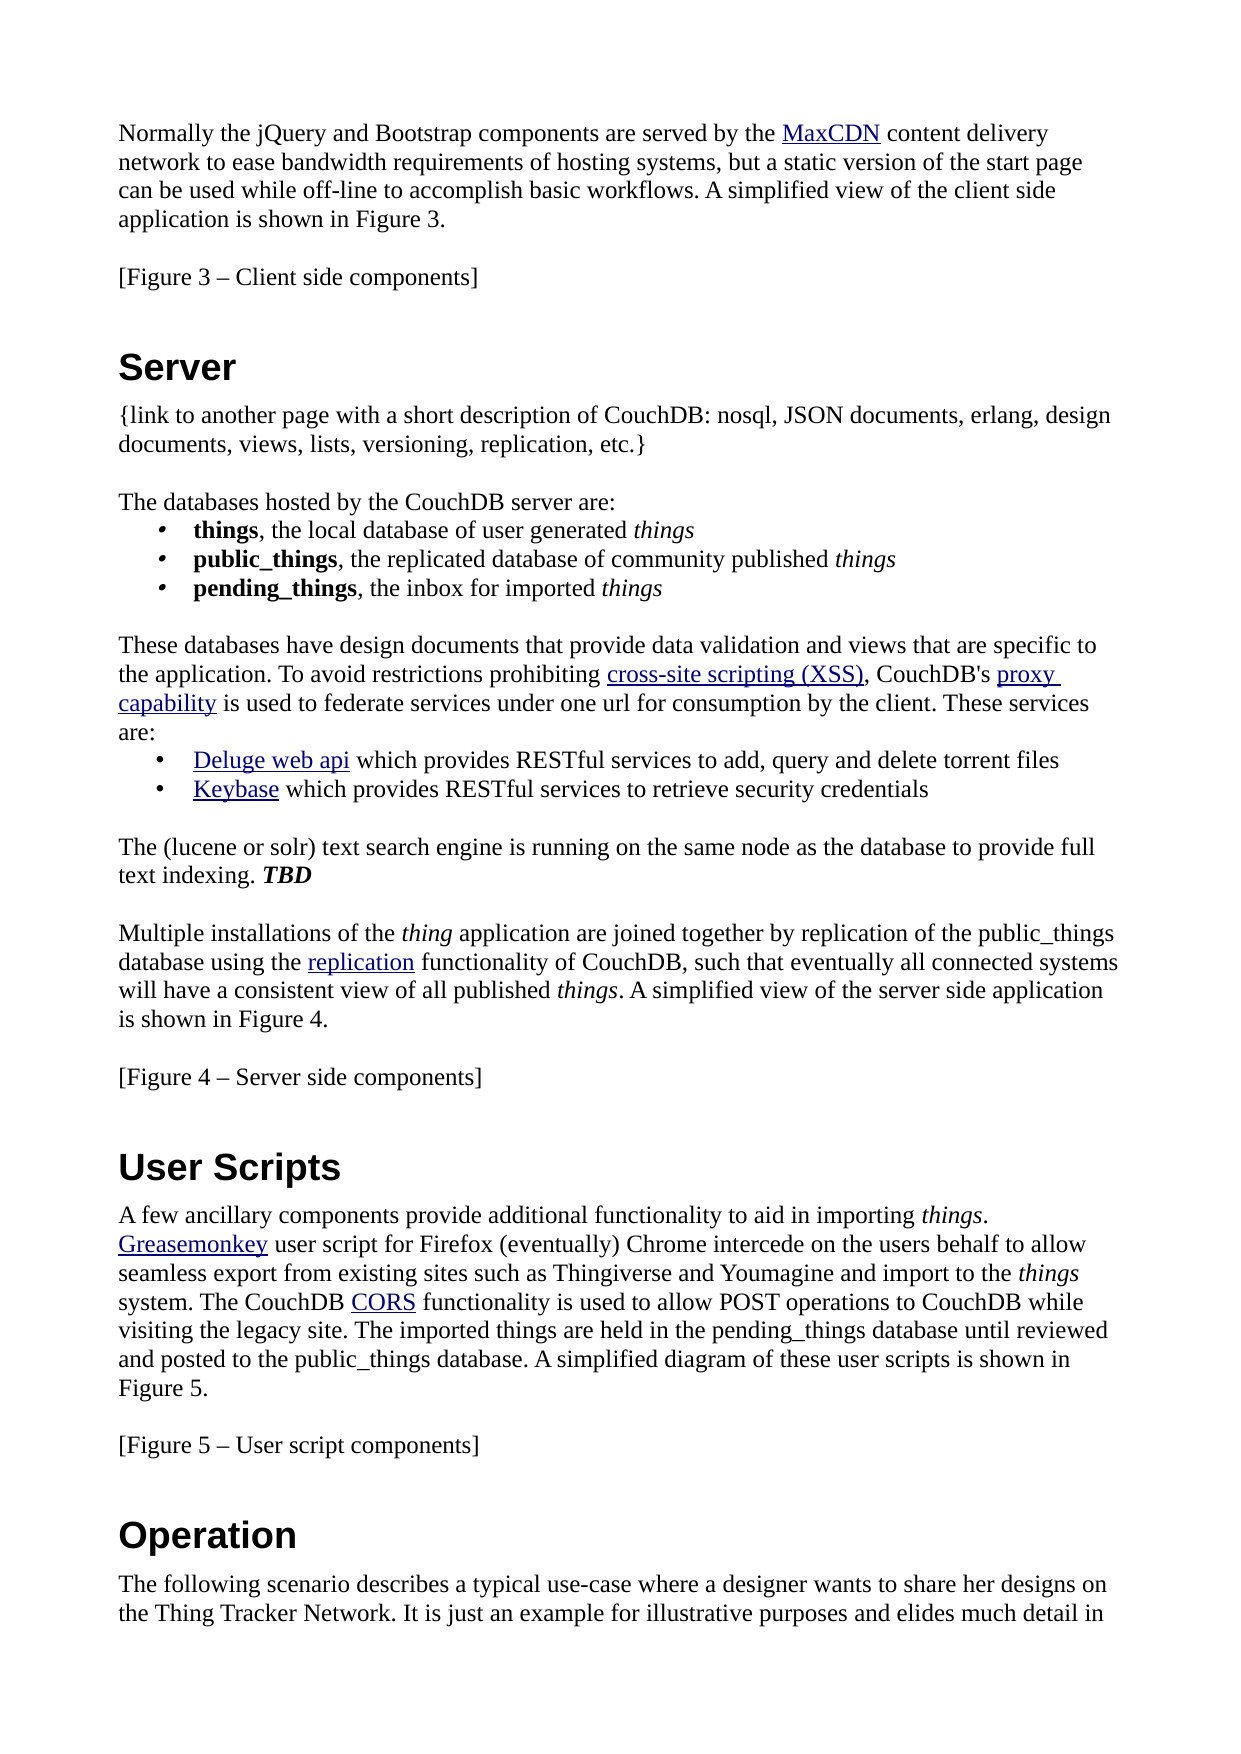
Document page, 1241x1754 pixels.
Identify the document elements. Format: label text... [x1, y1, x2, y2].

subtitle Server [118, 344, 1122, 388]
subtitle Operation [118, 1513, 1122, 1557]
text [Figure 5 – User script components] [118, 1430, 1122, 1459]
list public_things, the replicated database of community published things [156, 544, 1122, 573]
text Multiple installations of the thing application are joined together by replication of the public_things database using the replication functionality of CouchDB, such that eventually all connected systems will have a consistent view of all published things. A simplified view of the server side application is shown in Figure 4. [118, 918, 1122, 1033]
text These databases have design documents that provide data validation and views that are specific to the application. To avoid restrictions prohibiting cross-site scripting (XSS), CouchDB's proxy capability is used to federate services under one url for consumption by the client. These services are: [118, 631, 1122, 746]
text The (lucene or solr) text search engine is running on the same node as the database to provide full text indexing. TBD [118, 832, 1122, 889]
text The following scenario describes a typical use-case where a designer wants to share her designs on the Thing Tracker Network. It is just an example for illustrative purposes and elides much detail in [118, 1569, 1122, 1627]
text [Figure 3 – Client side components] [118, 262, 1122, 291]
list things, the local database of user generated things [156, 516, 1122, 544]
list pending_things, the inbox for imported things [156, 573, 1122, 602]
list Deluge web api which provides RESTful services to add, query and delete torrent files [156, 746, 1122, 774]
text {link to another page with a short description of CouchDB: nosql, JSON documents, erlang, design documents, views, lists, versioning, replication, etc.} [118, 401, 1122, 458]
text A few ancillary components provide additional functionality to aid in importing things. Greasemonkey user script for Firefox (eventually) Chrome intercede on the users behalf to allow seamless export from existing sites such as Thingiverse and Youmagine and import to the things system. The CouchDB CORS functionality is used to allow POST operations to CouchDB while visiting the legacy site. The imported things are held in the pending_things database until reviewed and posted to the public_things database. A simplified diagram of these user scripts is shown in Figure 5. [118, 1200, 1122, 1402]
text [Figure 4 – Server side components] [118, 1062, 1122, 1091]
subtitle User Scripts [118, 1144, 1122, 1188]
text Normally the jQuery and Bootstrap components are served by the MaxCDN content delivery network to ease bandwidth requirements of hosting systems, but a static version of the start page can be used while off-line to accomplish basic workflows. A simplified view of the client side application is shown in Figure 3. [118, 118, 1122, 233]
list Keybase which provides RESTful services to retrieve security credentials [156, 774, 1122, 803]
text The databases hosted by the CouchDB server are: [118, 487, 1122, 516]
